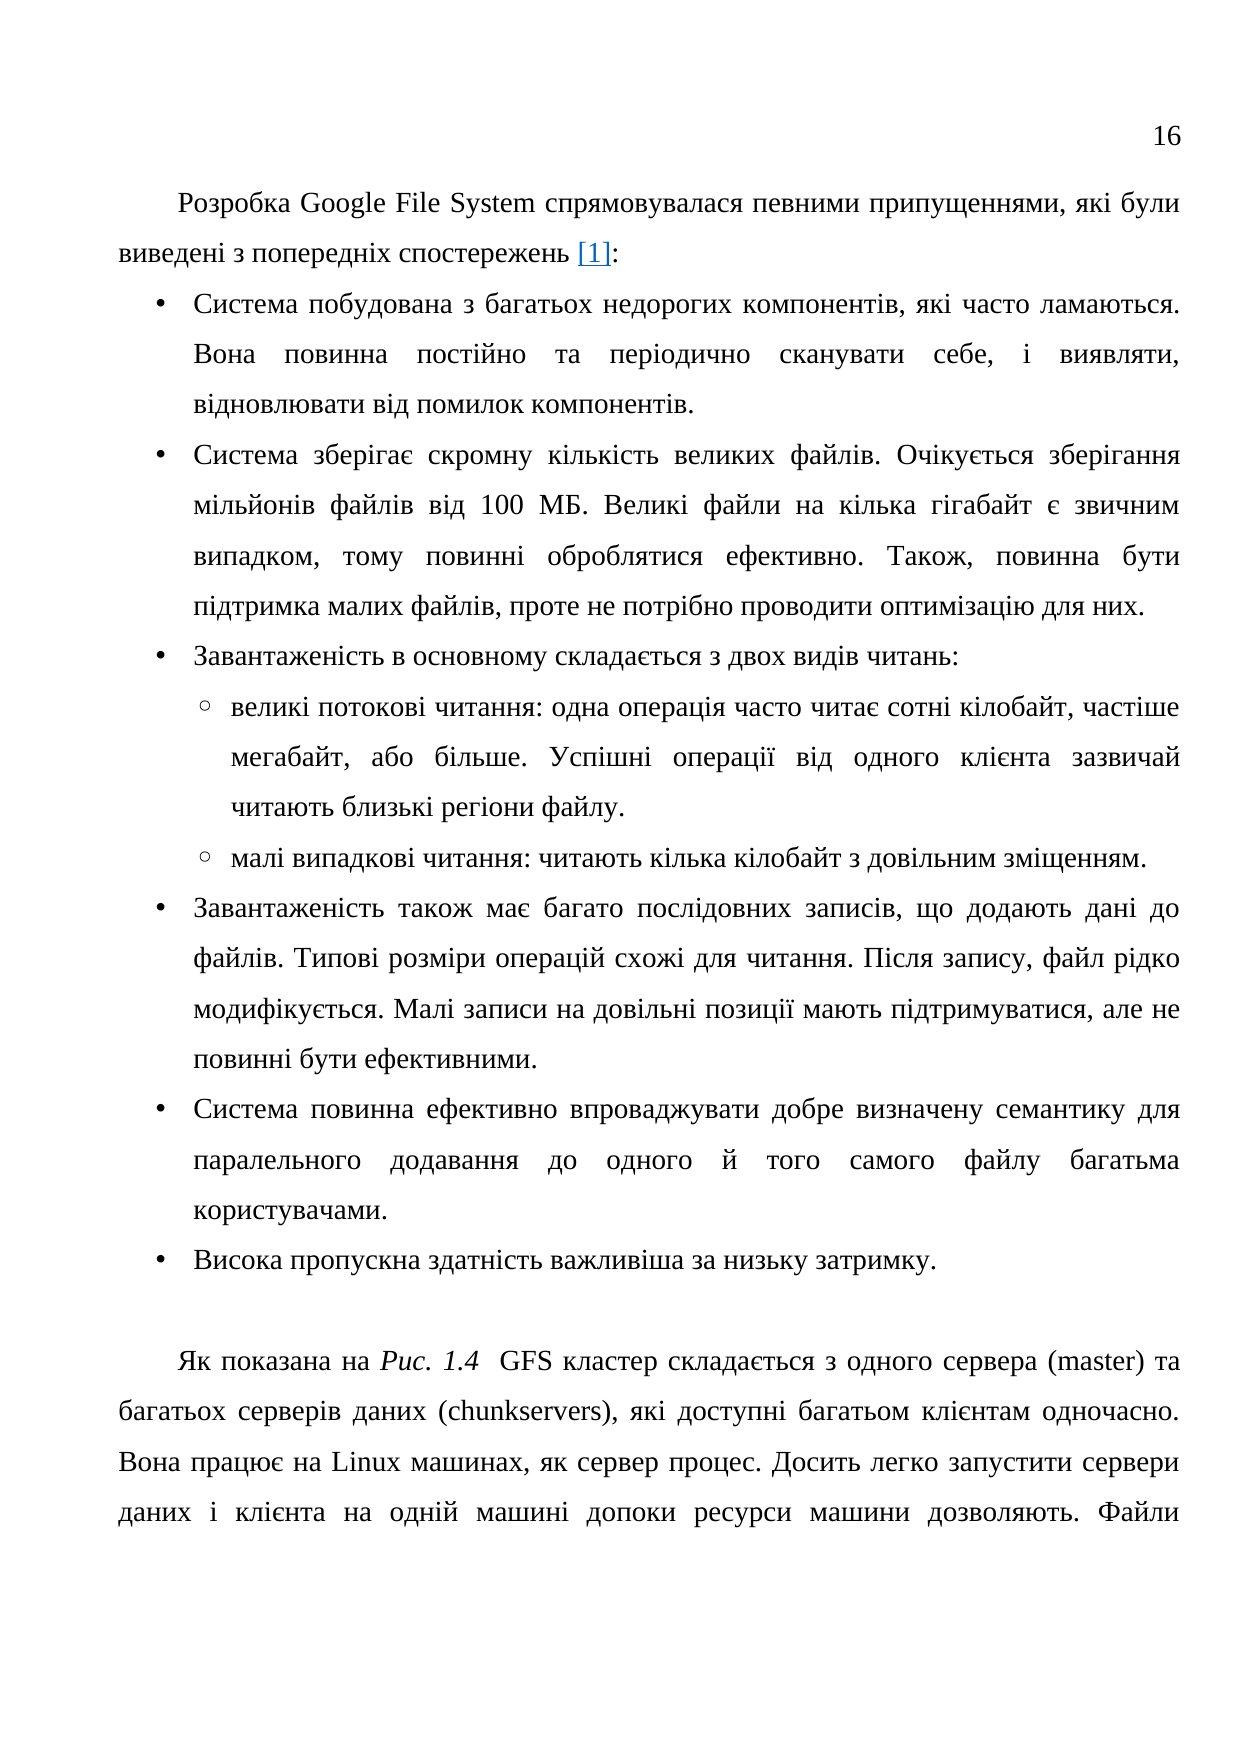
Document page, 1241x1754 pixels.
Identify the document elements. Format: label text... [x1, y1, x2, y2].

list Система зберігає скромну кількість великих файлів. Очікується зберігання мільйонів файлів від 100 МБ. Великі файли на кілька гігабайт є звичним випадком, тому повинні оброблятися ефективно. Також, повинна бути підтримка малих файлів, проте не потрібно проводити оптимізацію для них. [156, 437, 1181, 621]
list малі випадкові читання: читають кілька кілобайт з довільним зміщенням. [193, 840, 1181, 873]
list Завантаженість також має багато послідовних записів, що додають дані до файлів. Типові розміри операцій схожі для читання. Після запису, файл рідко модифікується. Малі записи на довільні позиції мають підтримуватися, але не повинні бути ефективними. [156, 890, 1181, 1075]
text Розробка Google File System спрямовувалася певними припущеннями, які були виведені з попередніх спостережень [1]: [118, 185, 1181, 269]
list Завантаженість в основному складається з двох видів читань: [156, 638, 1181, 672]
list Висока пропускна здатність важливіша за низьку затримку. [156, 1242, 1181, 1276]
list Система повинна ефективно впроваджувати добре визначену семантику для паралельного додавання до одного й того самого файлу багатьма користувачами. [156, 1091, 1181, 1226]
list Система побудована з багатьох недорогих компонентів, які часто ламаються. Вона повинна постійно та періодично сканувати себе, і виявляти, відновлювати від помилок компонентів. [156, 286, 1181, 420]
text Як показана на Рис. 1.4 GFS кластер складається з одного сервера (master) та багатьох серверів даних (chunkservers), які доступні багатьом клієнтам одночасно. Вона працює на Linux машинах, як сервер процес. Досить легко запустити сервери даних і клієнта на одній машині допоки ресурси машини дозволяють. Файли [118, 1343, 1181, 1528]
list великі потокові читання: одна операція часто читає сотні кілобайт, частіше мегабайт, або більше. Успішні операції від одного клієнта зазвичай читають близькі регіони файлу. [193, 689, 1181, 823]
